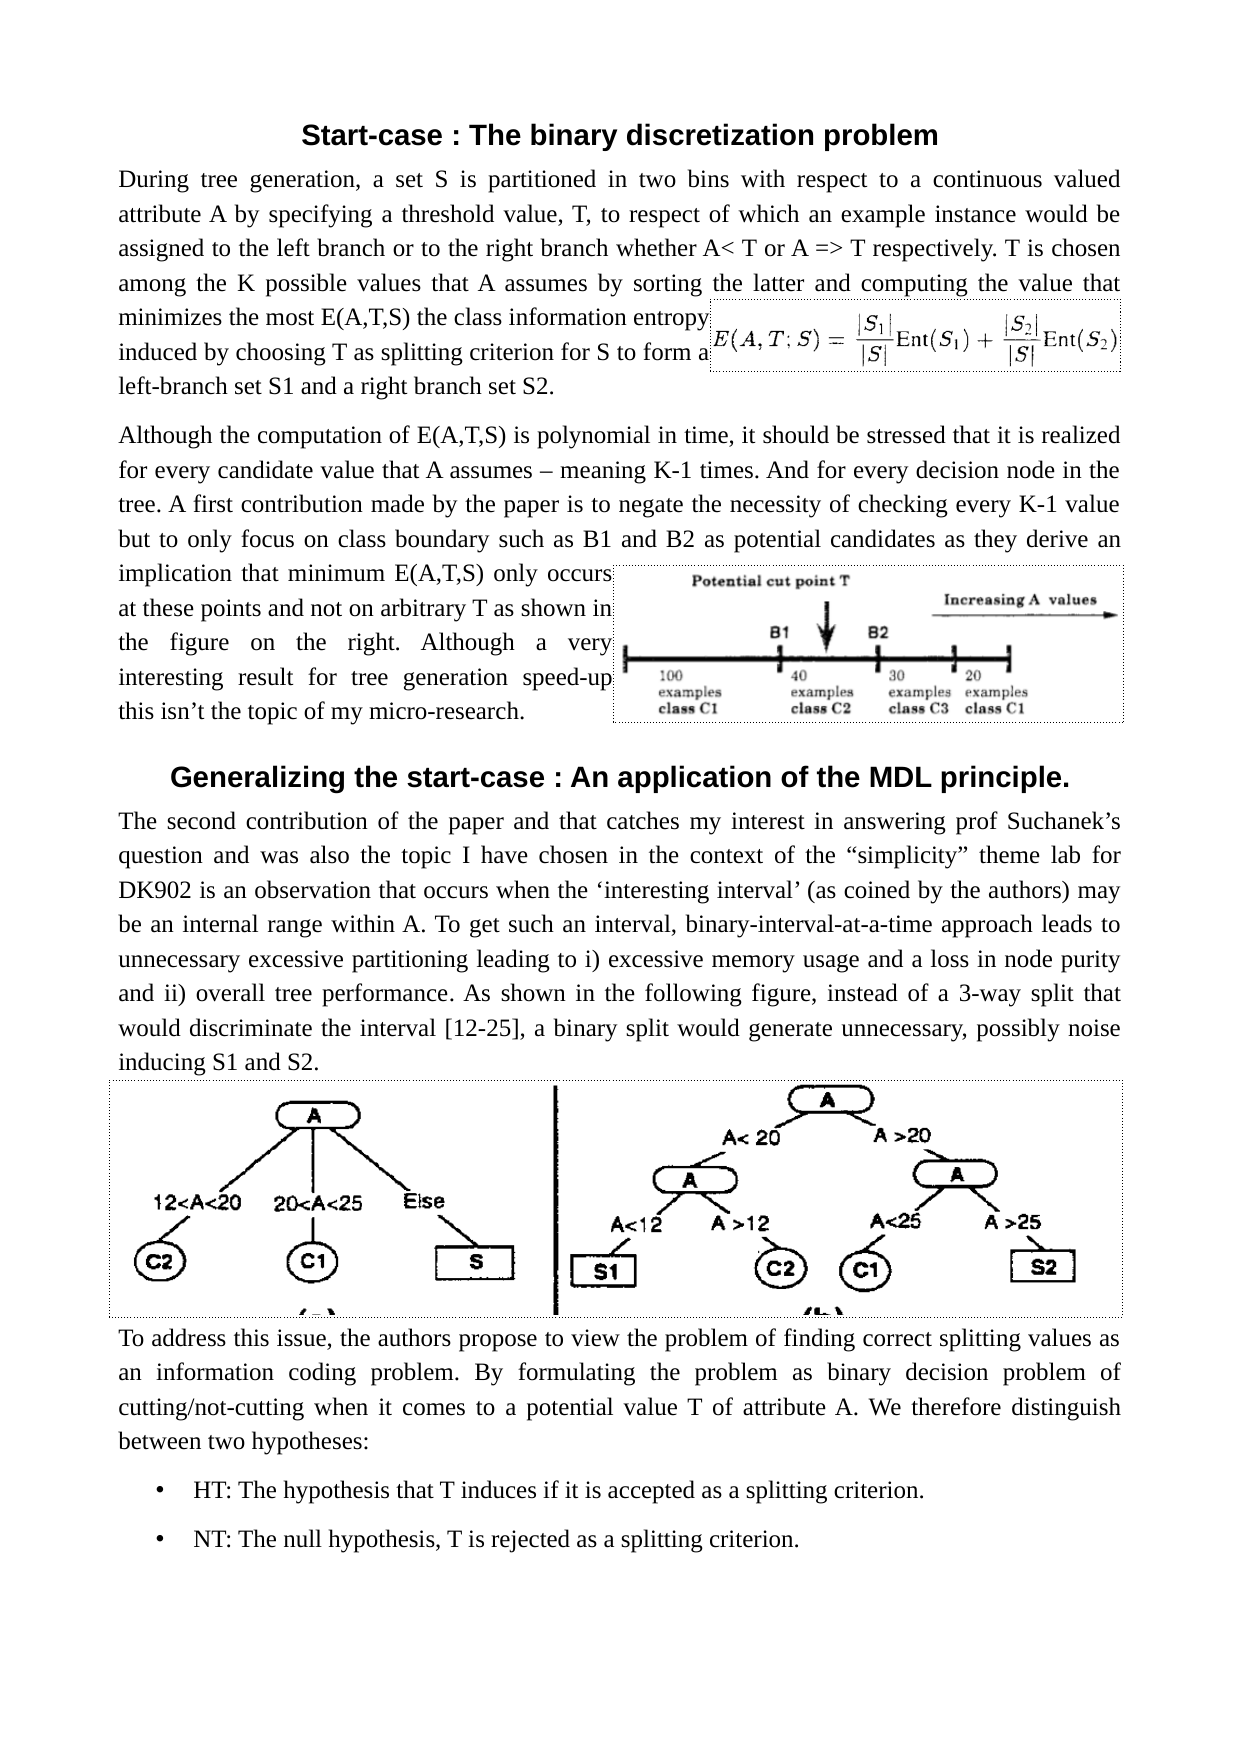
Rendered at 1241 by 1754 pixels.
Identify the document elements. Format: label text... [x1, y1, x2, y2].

picture [713, 302, 1118, 368]
subtitle Start-case : The binary discretization problem [118, 118, 1122, 152]
picture [616, 568, 1120, 719]
text During tree generation, a set S is partitioned in two bins with respect to a continuous valued attribute A by specifying a threshold value, T, to respect of which an example instance would be assigned to the left branch or to the right branch whether A< T or A => T respectively. T is chosen among the K possible values that A assumes by sorting the latter and computing the value that minimizes the most E(A,T,S) the class information entropy induced by choosing T as splitting criterion for S to form a left-branch set S1 and a right branch set S2. [118, 164, 1122, 400]
picture [112, 1083, 1119, 1315]
list NT: The null hypothesis, T is rejected as a splitting criterion. [156, 1524, 1122, 1553]
text The second contribution of the paper and that catches my interest in answering prof Suchanek’s question and was also the topic I have chosen in the context of the “simplicity” theme lab for DK902 is an observation that occurs when the ‘interesting interval’ (as coined by the authors) may be an internal range within A. To get such an interval, binary-interval-at-a-time approach leads to unnecessary excessive partitioning leading to i) excessive memory usage and a loss in node purity and ii) overall tree performance. As shown in the following figure, instead of a 3-way split that would discriminate the interval [12-25], a binary split would generate unnecessary, possibly noise inducing S1 and S2. [118, 806, 1122, 1076]
text To address this issue, the authors propose to view the problem of finding correct splitting values as an information coding problem. By formulating the problem as binary decision problem of cutting/not-cutting when it comes to a potential value T of attribute A. We therefore distinguish between two hypotheses: [118, 1317, 1122, 1455]
text Although the computation of E(A,T,S) is polynomial in time, it should be stressed that it is realized for every candidate value that A assumes – meaning K-1 times. And for every decision node in the tree. A first contribution made by the paper is to negate the necessity of checking every K-1 value but to only focus on class boundary such as B1 and B2 as potential candidates as they derive an implication that minimum E(A,T,S) only occurs at these points and not on arbitrary T as shown in the figure on the right. Although a very interesting result for tree generation speed-up this isn’t the topic of my micro-research. [118, 420, 1122, 725]
subtitle Generalizing the start-case : An application of the MDL principle. [118, 760, 1122, 793]
list HT: The hypothesis that T induces if it is accepted as a splitting criterion. [156, 1476, 1122, 1504]
